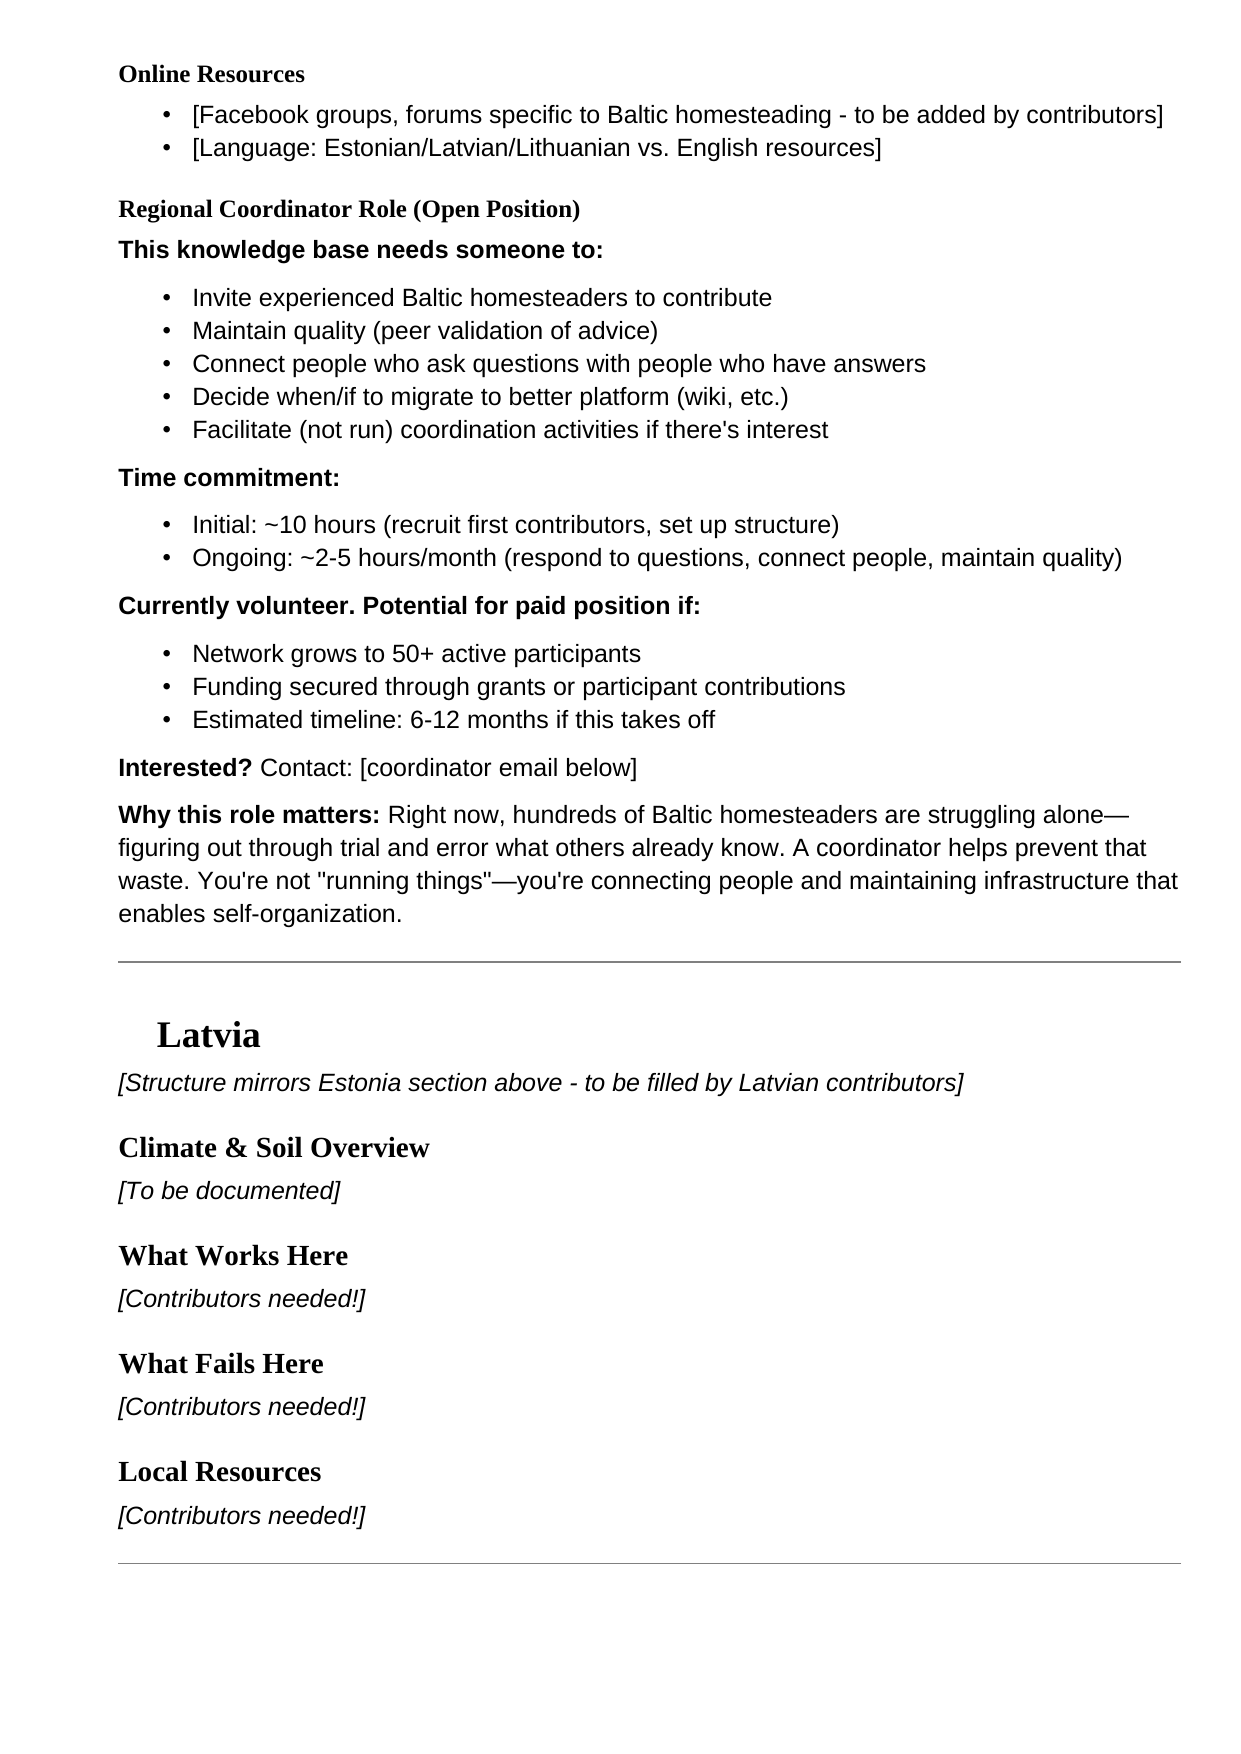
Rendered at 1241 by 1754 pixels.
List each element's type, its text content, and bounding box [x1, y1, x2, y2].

list [Language: Estonian/Latvian/Lithuanian vs. English resources] [162, 133, 1181, 162]
list Decide when/if to migrate to better platform (wiki, etc.) [162, 382, 1181, 411]
text [Contributors needed!] [118, 1284, 1181, 1313]
list Ongoing: ~2-5 hours/month (respond to questions, connect people, maintain quality) [162, 543, 1181, 572]
subtitle Climate & Soil Overview [118, 1130, 1181, 1163]
text [To be documented] [118, 1176, 1181, 1205]
list Estimated timeline: 6-12 months if this takes off [162, 705, 1181, 734]
list Invite experienced Baltic homesteaders to contribute [162, 282, 1181, 311]
text Interested? Contact: [coordinator email below] [118, 753, 1181, 781]
text [Contributors needed!] [118, 1392, 1181, 1421]
text [Contributors needed!] [118, 1501, 1181, 1529]
text Why this role matters: Right now, hundreds of Baltic homesteaders are struggling alone—figuring out through trial and error what others already know. A coordinator helps prevent that waste. You're not "running things"—you're connecting people and maintaining infrastructure that enables self-organization. [118, 800, 1181, 928]
list Network grows to 50+ active participants [162, 639, 1181, 668]
text This knowledge base needs someone to: [118, 235, 1181, 264]
subtitle 📍 Latvia [118, 1012, 1181, 1055]
list Maintain quality (peer validation of advice) [162, 316, 1181, 344]
text Currently volunteer. Potential for paid position if: [118, 591, 1181, 620]
text [Structure mirrors Estonia section above - to be filled by Latvian contributors] [118, 1068, 1181, 1096]
list [Facebook groups, forums specific to Baltic homesteading - to be added by contributors] [162, 100, 1181, 129]
subtitle Local Resources [118, 1454, 1181, 1488]
subtitle Online Resources [118, 59, 1181, 88]
subtitle What Fails Here [118, 1346, 1181, 1380]
subtitle What Works Here [118, 1238, 1181, 1272]
list Facilitate (not run) coordination activities if there's interest [162, 415, 1181, 444]
list Initial: ~10 hours (recruit first contributors, set up structure) [162, 510, 1181, 539]
text Time commitment: [118, 463, 1181, 491]
list Funding secured through grants or participant contributions [162, 672, 1181, 701]
subtitle Regional Coordinator Role (Open Position) [118, 194, 1181, 222]
list Connect people who ask questions with people who have answers [162, 349, 1181, 378]
